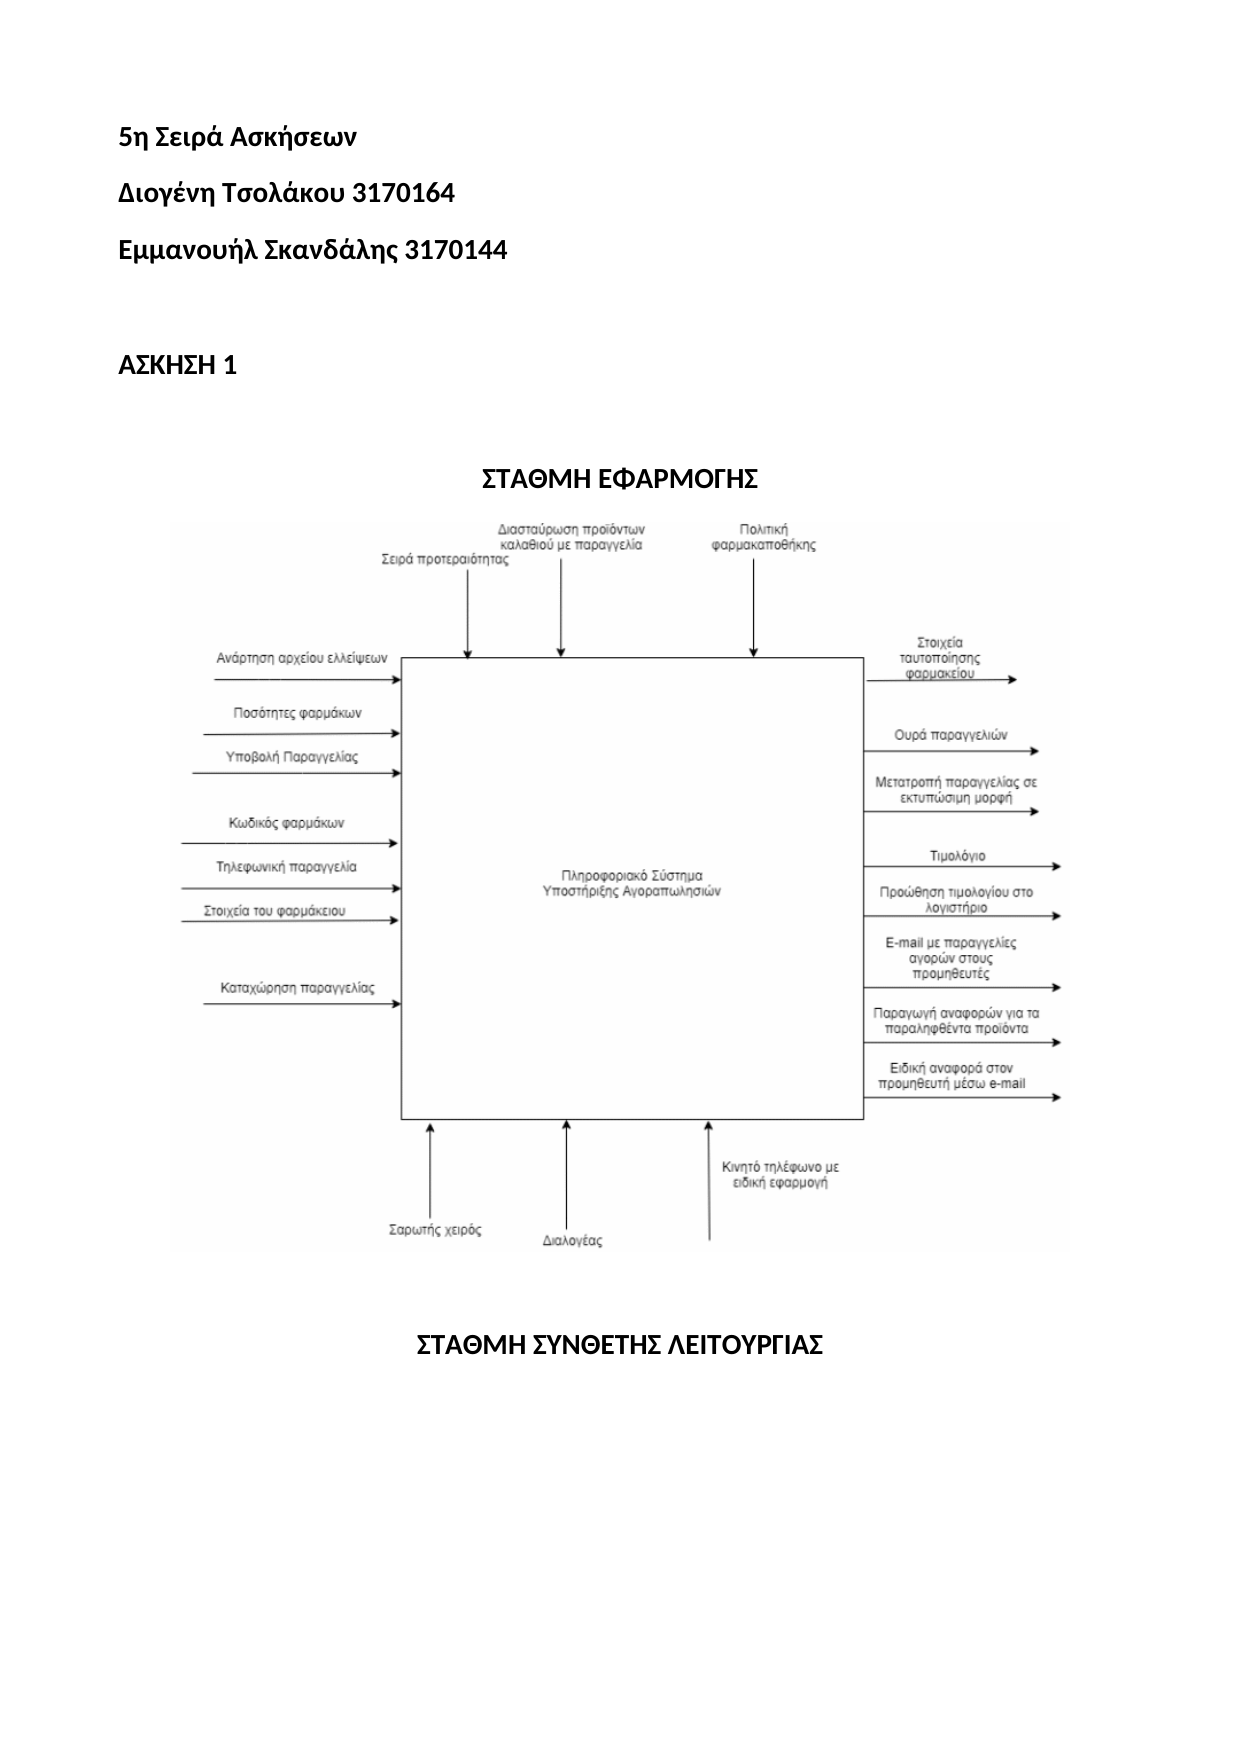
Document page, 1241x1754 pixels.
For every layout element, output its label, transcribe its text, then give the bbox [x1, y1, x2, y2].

text 5η Σειρά Ασκήσεων [118, 118, 1122, 154]
text ΑΣΚΗΣΗ 1 [118, 346, 1122, 381]
text Διογένη Τσολάκου 3170164 [118, 174, 1122, 210]
text ΣΤΑΘΜΗ ΕΦΑΡΜΟΓΗΣ [118, 461, 1122, 496]
text Εμμανουήλ Σκανδάλης 3170144 [118, 231, 1122, 267]
text ΣΤΑΘΜΗ ΣΥΝΘΕΤΗΣ ΛΕΙΤΟΥΡΓΙΑΣ [118, 1326, 1122, 1362]
